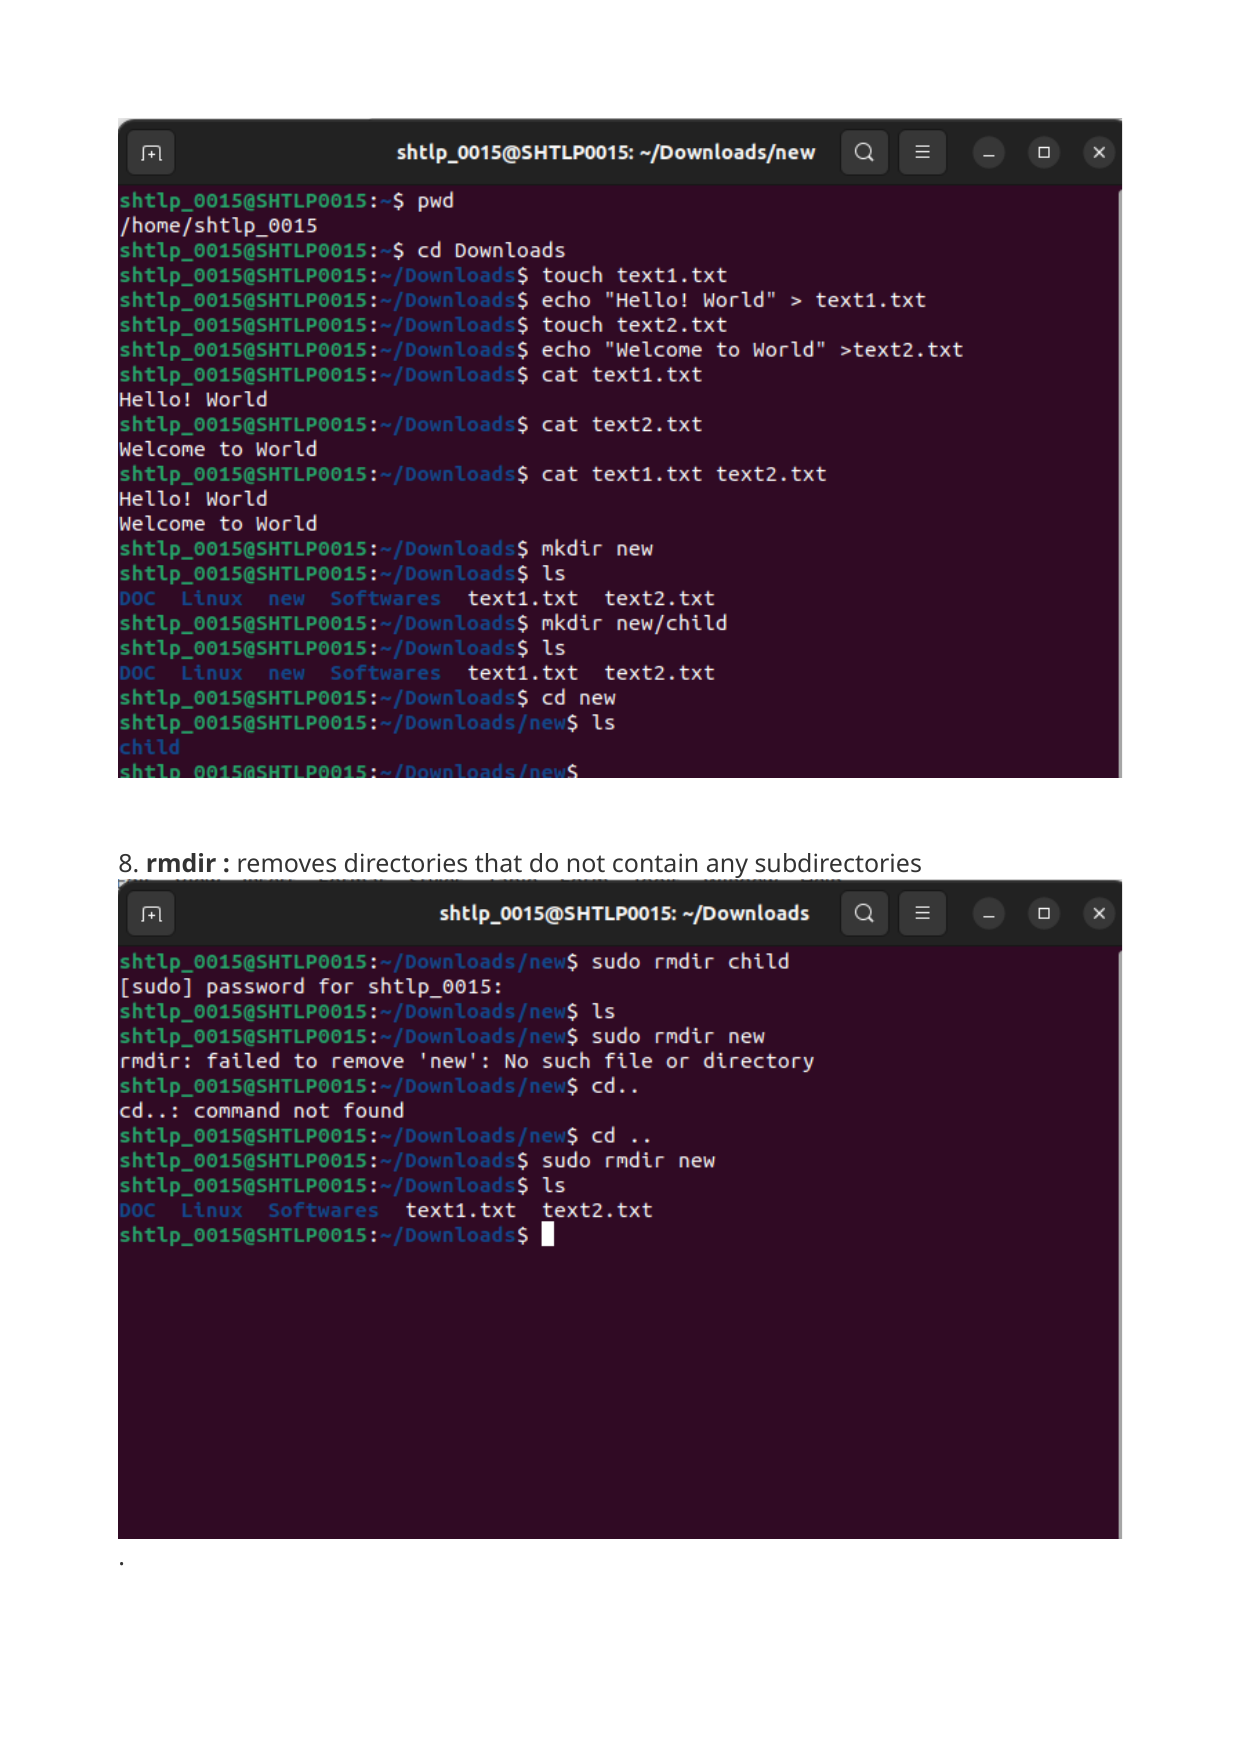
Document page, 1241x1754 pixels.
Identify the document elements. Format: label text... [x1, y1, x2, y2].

text . [118, 1539, 1122, 1573]
text 8. rmdir : removes directories that do not contain any subdirectories [118, 845, 1122, 879]
picture [118, 879, 1123, 1539]
picture [118, 118, 1123, 778]
